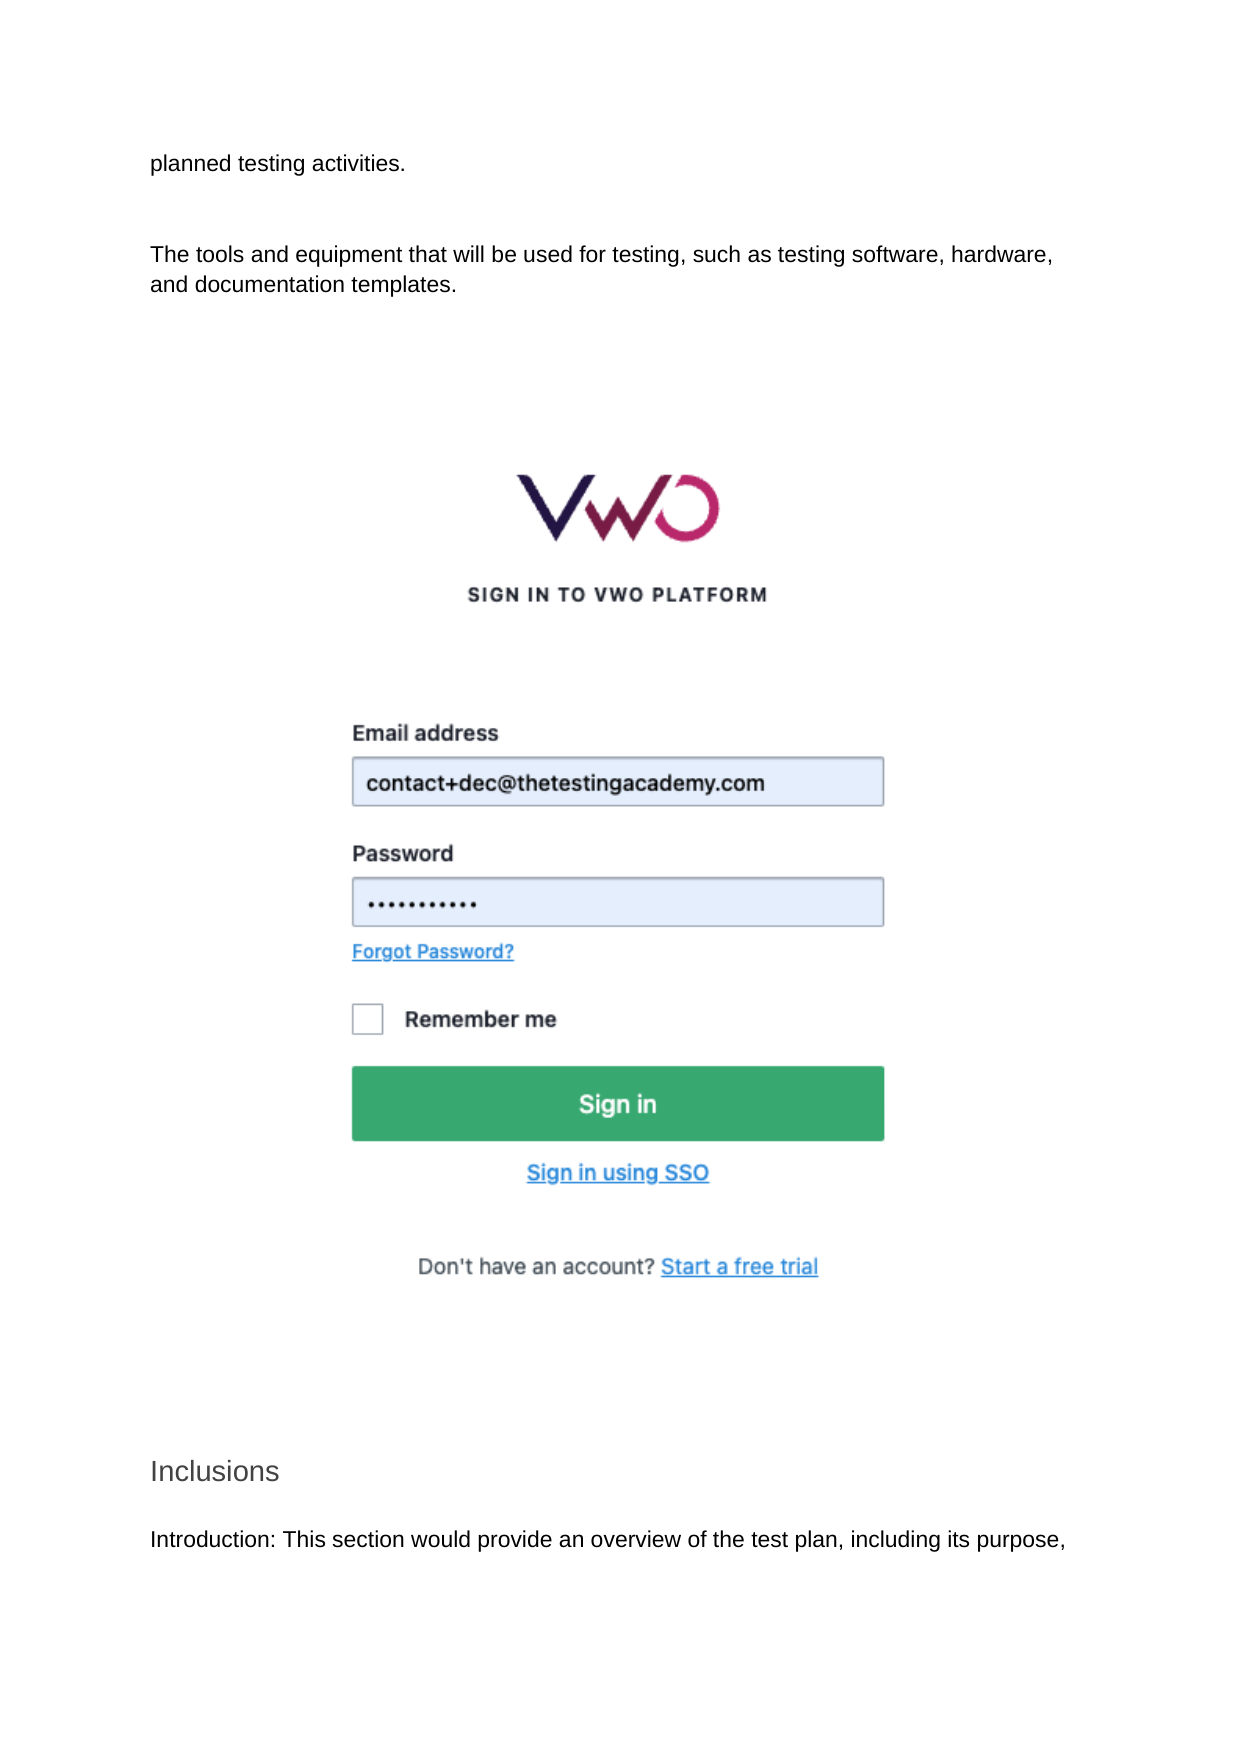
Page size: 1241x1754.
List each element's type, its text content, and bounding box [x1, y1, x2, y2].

picture [202, 361, 1038, 1387]
text Introduction: This section would provide an overview of the test plan, including its purpose, [150, 1526, 1090, 1552]
text planned testing activities. [150, 150, 1090, 176]
text The tools and equipment that will be used for testing, such as testing software, hardware, and documentation templates. [150, 241, 1090, 297]
subtitle Inclusions [150, 1454, 1090, 1487]
